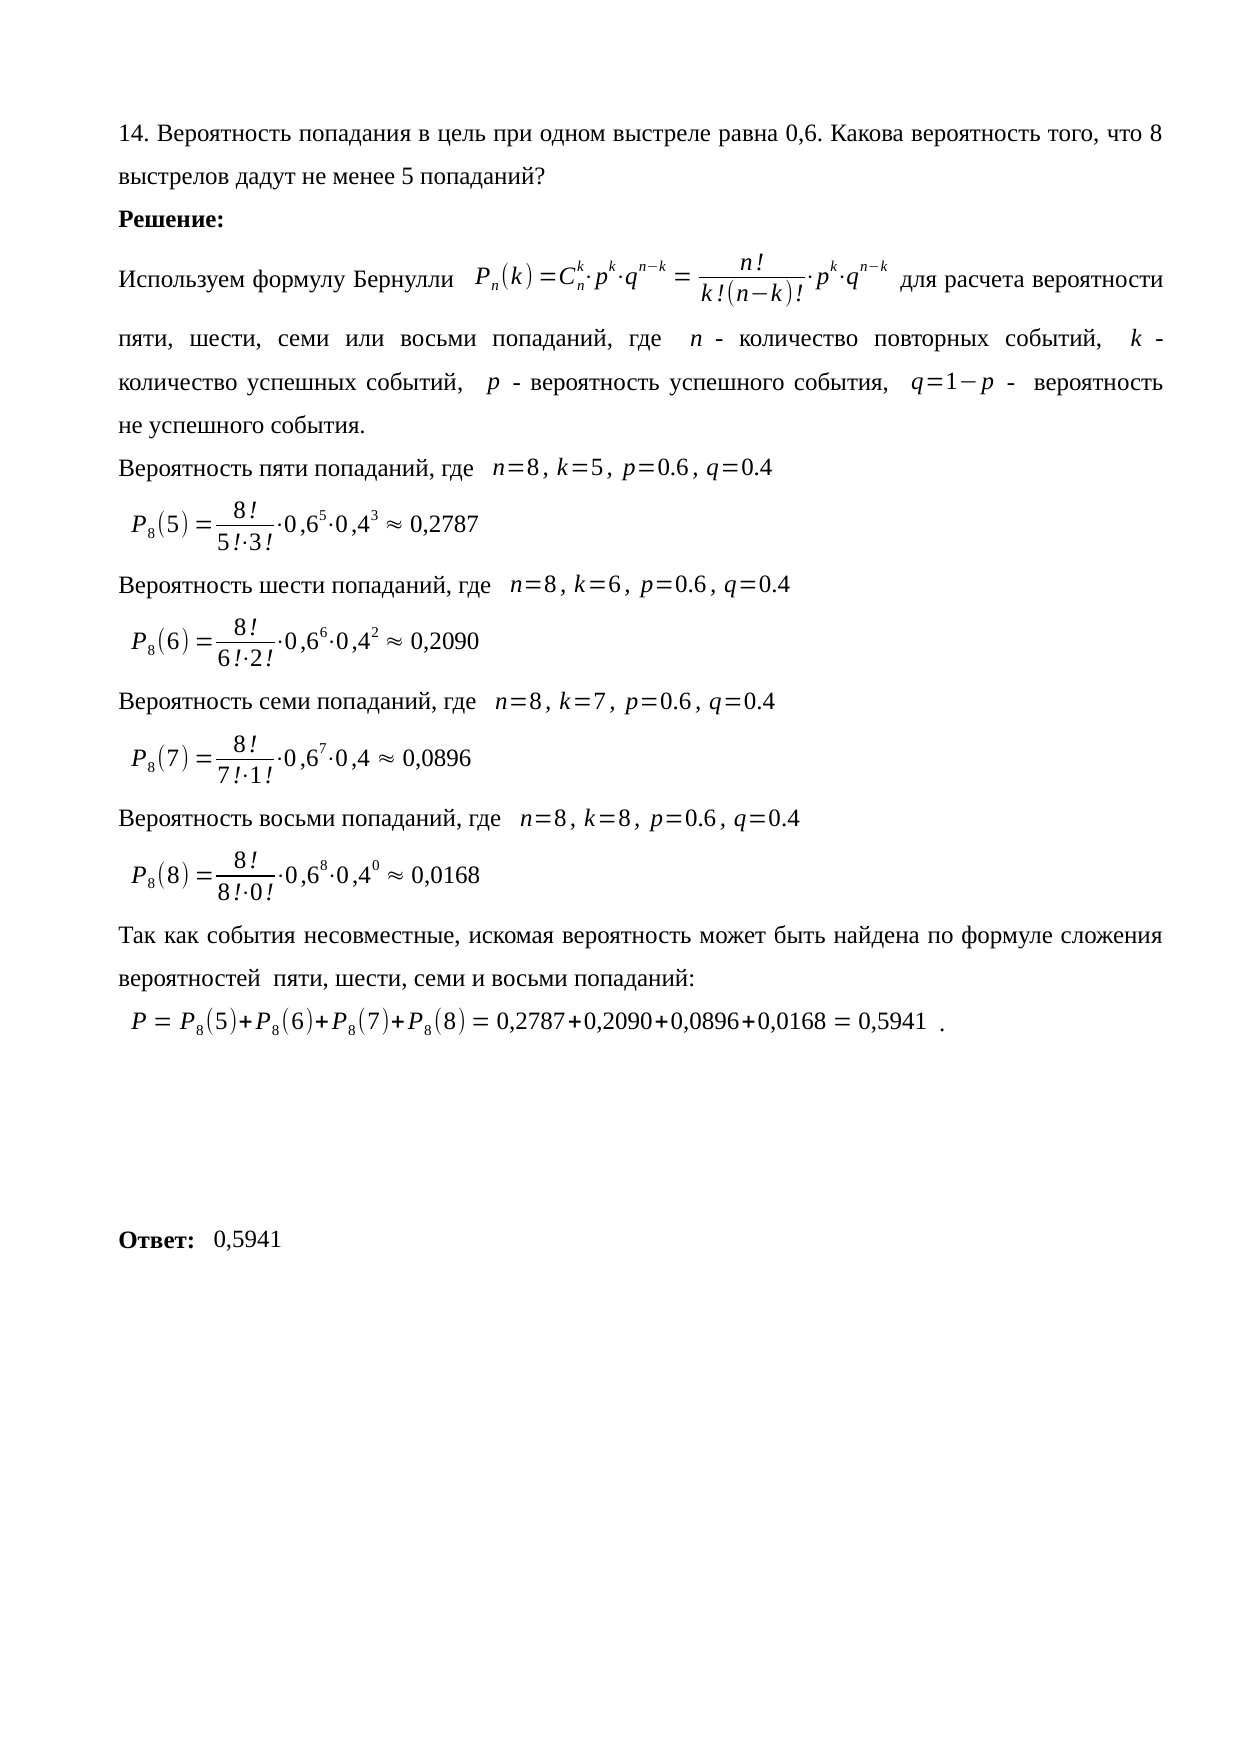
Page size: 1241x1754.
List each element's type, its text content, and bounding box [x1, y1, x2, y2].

text Используем формулу Бернулли для расчета вероятности пяти, шести, семи или восьми попаданий, где - количество повторных событий, - количество успешных событий, - вероятность успешного события, - вероятность не успешного события. [118, 247, 1163, 438]
text 14. Вероятность попадания в цель при одном выстреле равна 0,6. Какова вероятность того, что 8 выстрелов дадут не менее 5 попаданий? [118, 118, 1163, 190]
text Так как события несовместные, искомая вероятность может быть найдена по формуле сложения вероятностей пяти, шести, семи и восьми попаданий: [118, 920, 1163, 992]
text Решение: [118, 204, 1163, 233]
text Вероятность семи попаданий, где [118, 686, 1163, 715]
text . [118, 1006, 1163, 1038]
text Вероятность пяти попаданий, где [118, 453, 1163, 482]
text Ответ: [118, 1225, 1163, 1254]
text Вероятность восьми попаданий, где [118, 803, 1163, 832]
text Вероятность шести попаданий, где [118, 570, 1163, 598]
